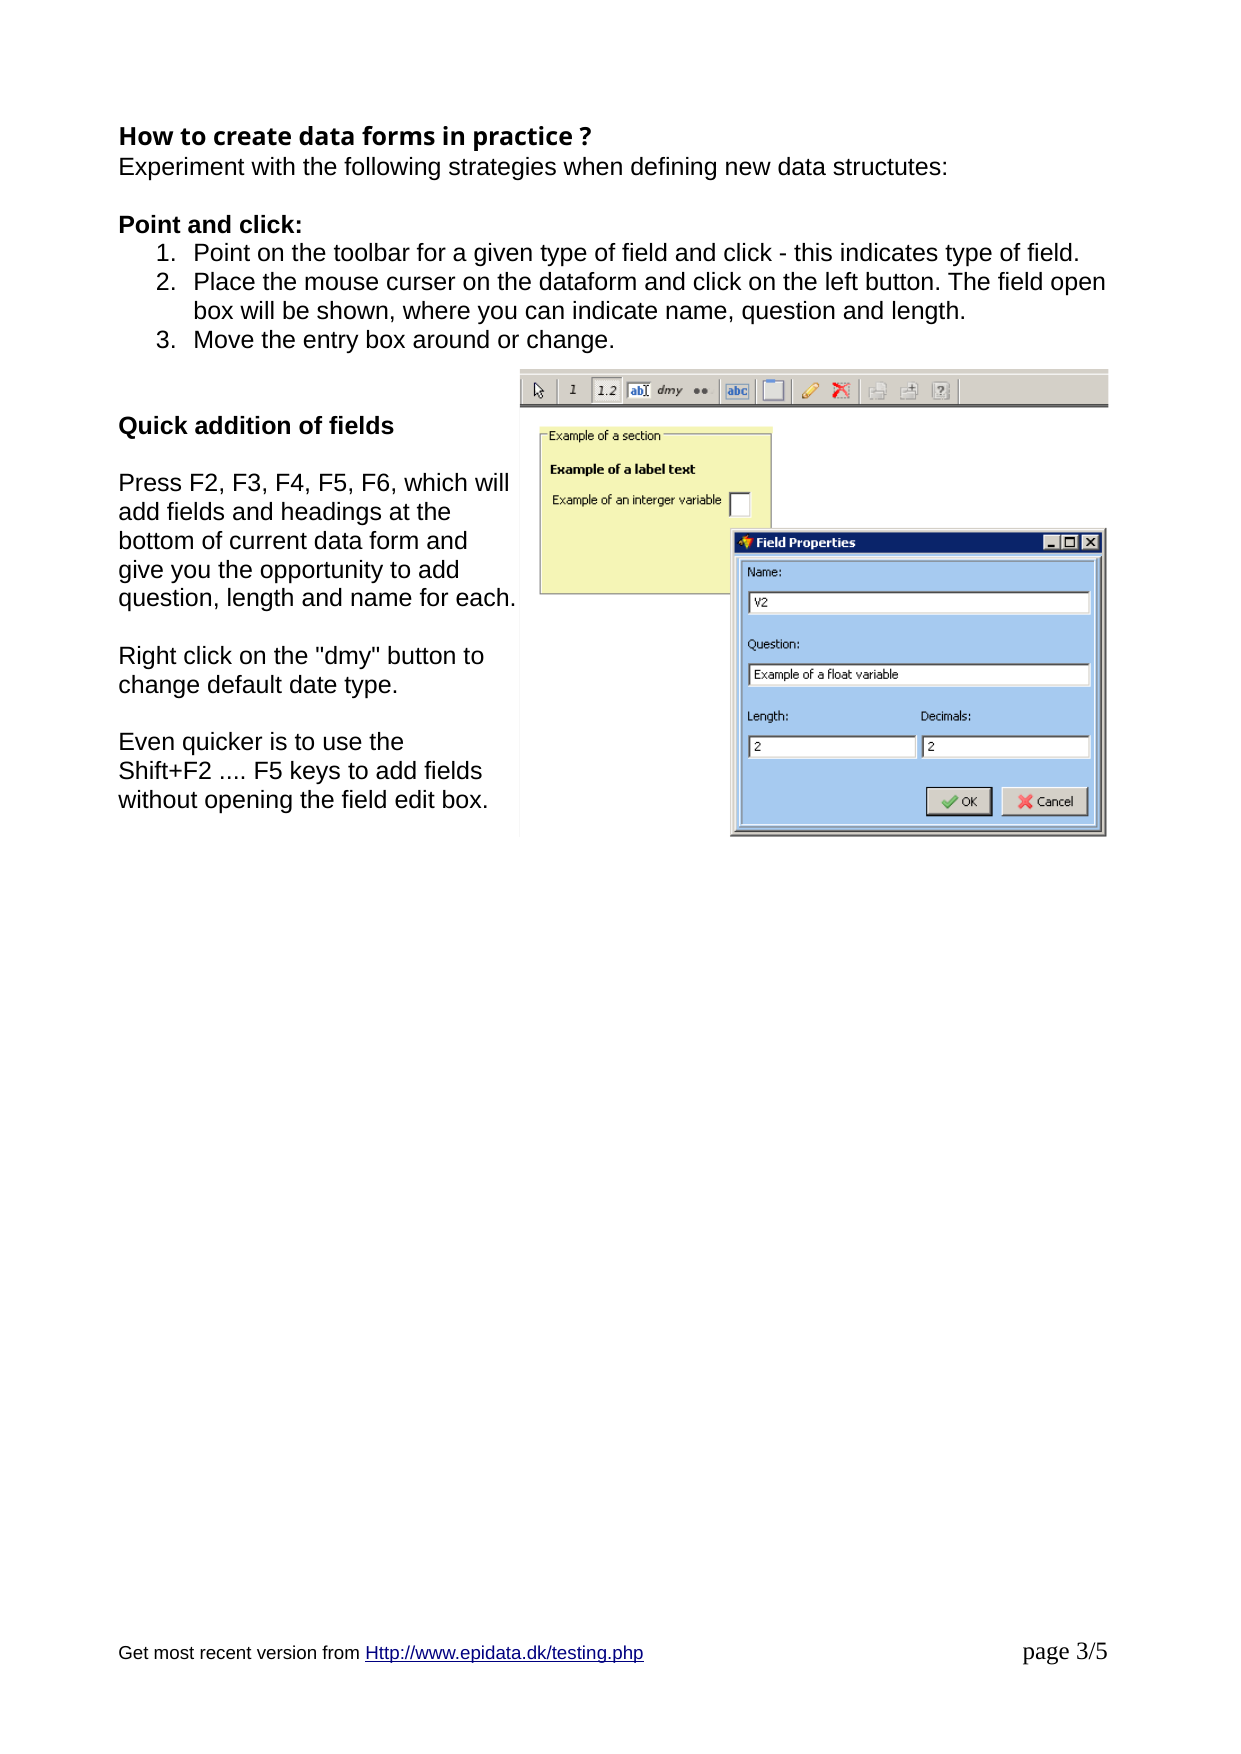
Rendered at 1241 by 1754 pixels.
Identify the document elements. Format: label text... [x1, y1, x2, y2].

text How to create data forms in practice ? [118, 118, 1122, 152]
list Point on the toolbar for a given type of field and click - this indicates type of field. [156, 238, 1122, 267]
picture [519, 369, 1109, 837]
text Experiment with the following strategies when defining new data structutes: [118, 152, 1122, 181]
text Even quicker is to use the Shift+F2 .... F5 keys to add fields without opening the field edit box. [118, 727, 519, 813]
list Move the entry box around or change. [156, 325, 1122, 353]
text Right click on the "dmy" button to change default date type. [118, 641, 519, 698]
list Place the mouse curser on the dataform and click on the left button. The field open box will be shown, where you can indicate name, question and length. [156, 267, 1122, 325]
text Press F2, F3, F4, F5, F6, which will add fields and headings at the bottom of current data form and give you the opportunity to add question, length and name for each. [118, 468, 519, 612]
text Quick addition of fields [118, 411, 519, 440]
text Point and click: [118, 210, 1122, 238]
